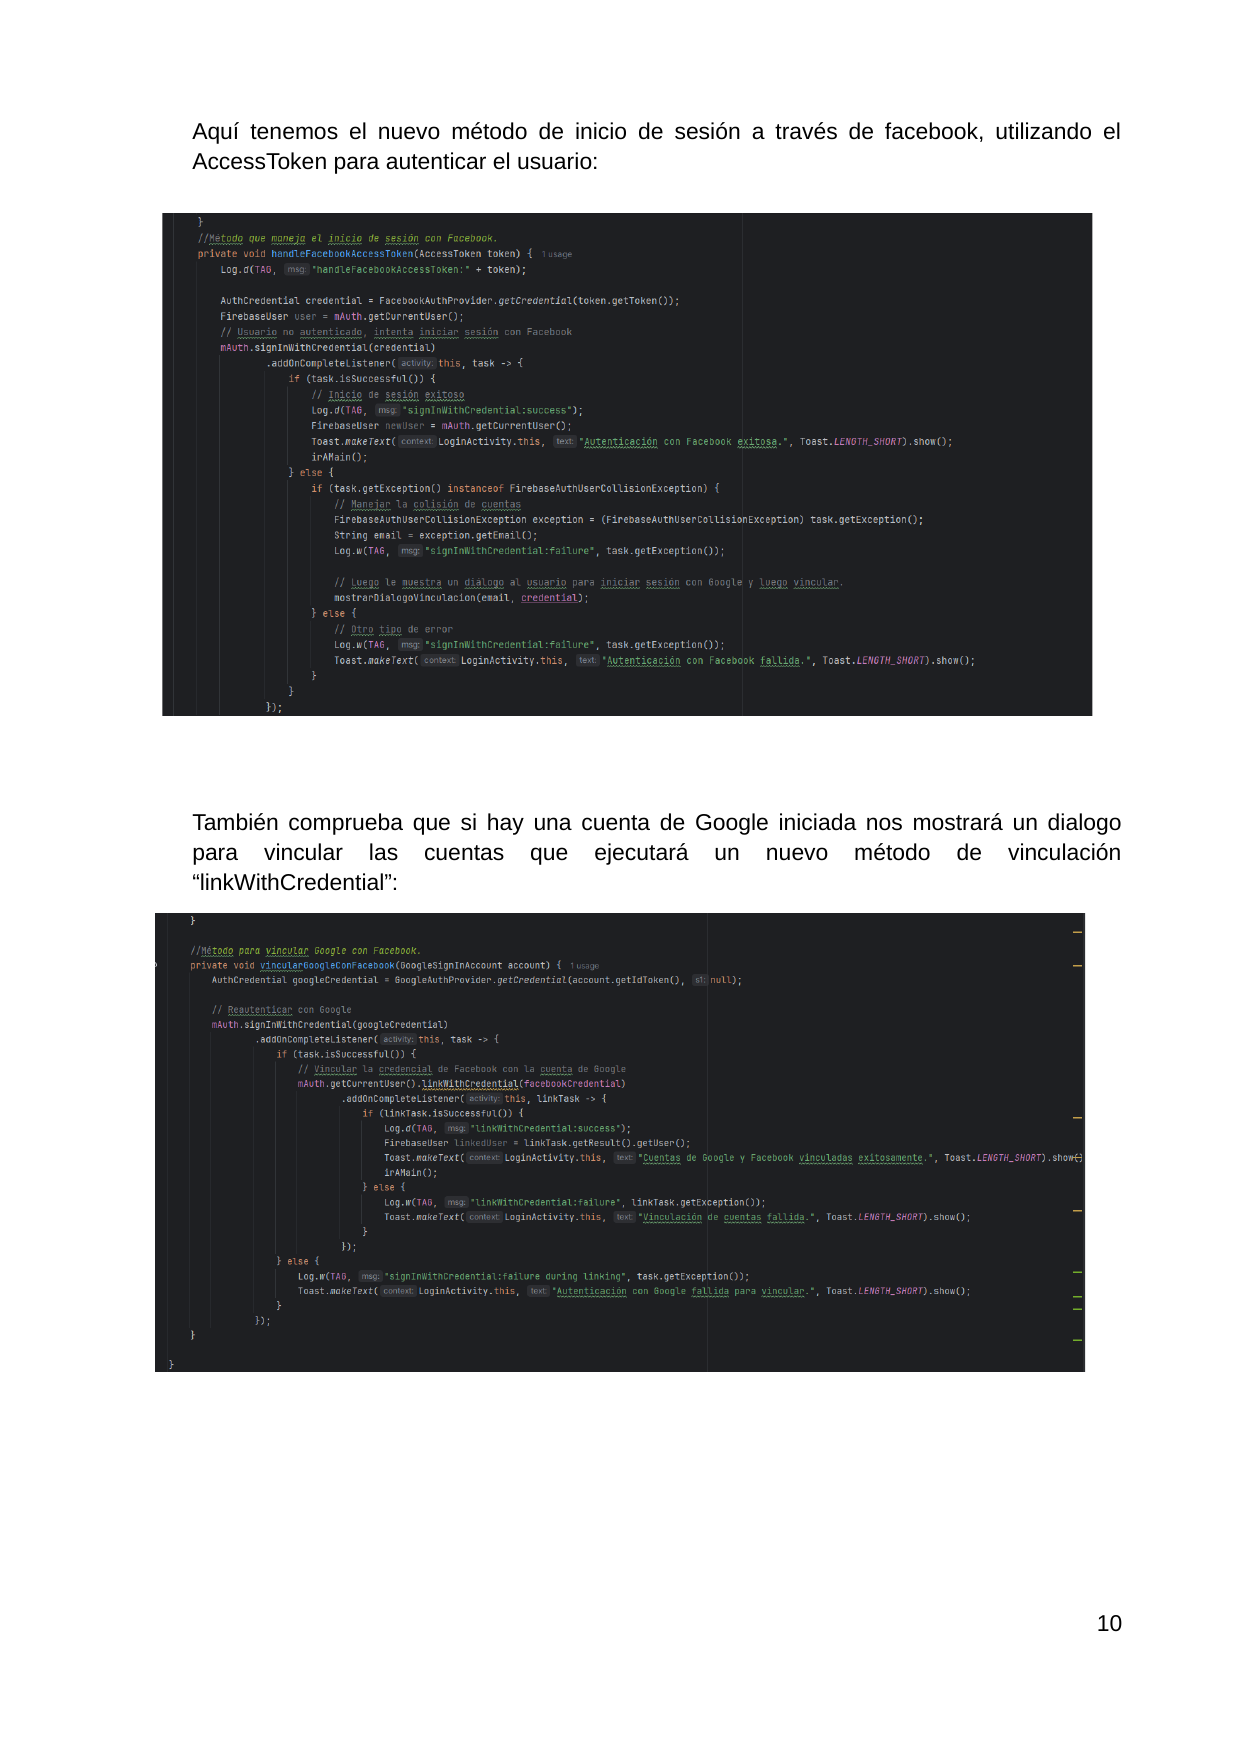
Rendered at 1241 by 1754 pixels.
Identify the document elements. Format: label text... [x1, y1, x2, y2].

text Aquí tenemos el nuevo método de inicio de sesión a través de facebook, utilizando el AccessToken para autenticar el usuario: [192, 118, 1122, 175]
picture [162, 213, 1093, 716]
picture [155, 913, 1086, 1372]
text También comprueba que si hay una cuenta de Google iniciada nos mostrará un dialogo para vincular las cuentas que ejecutará un nuevo método de vinculación “linkWithCredential”: [192, 809, 1122, 895]
